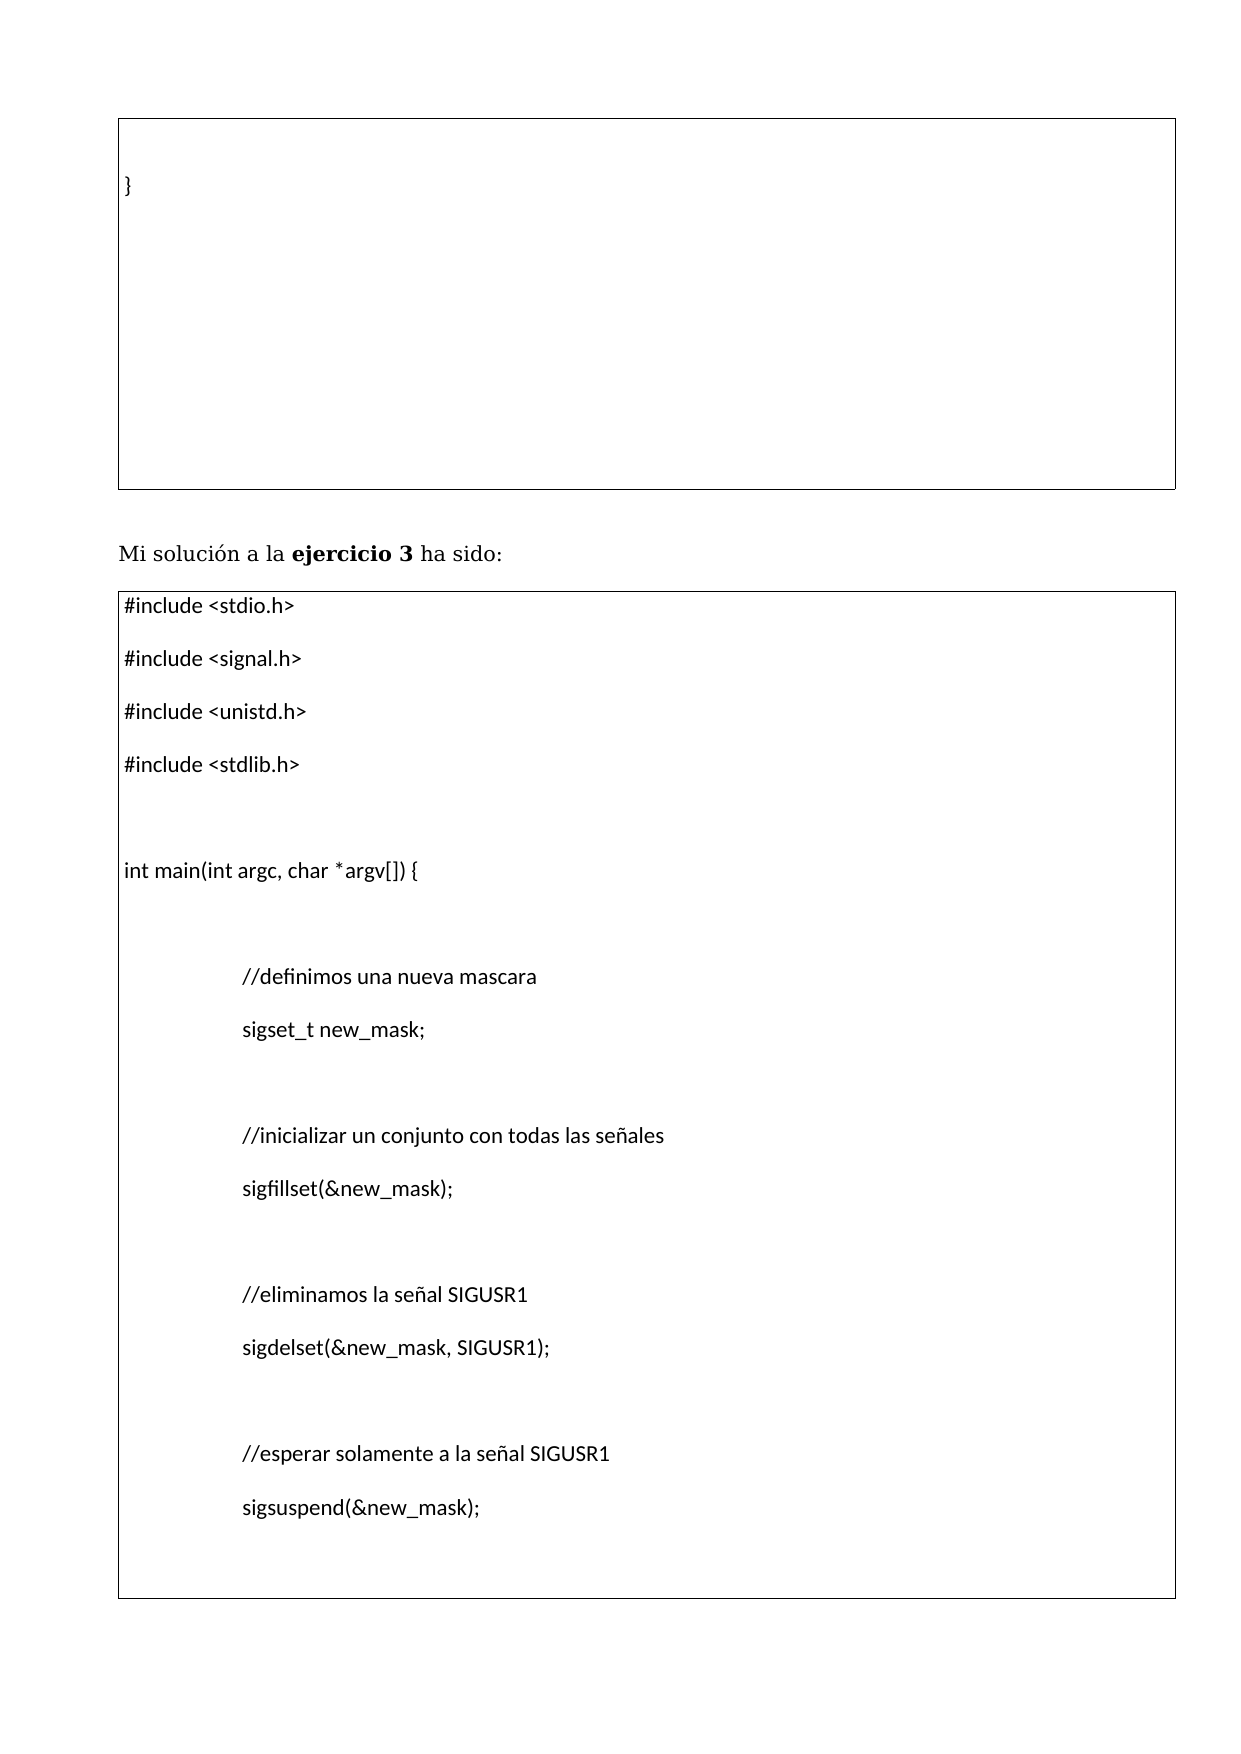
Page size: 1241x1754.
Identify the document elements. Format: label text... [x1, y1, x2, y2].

table_header } [119, 119, 1175, 489]
text Mi solución a la ejercicio 3 ha sido: [118, 542, 1122, 567]
table_header #include <stdio.h> #include <signal.h> #include <unistd.h> #include <stdlib.h> int main(int argc, char *argv[]) { //definimos una nueva mascara sigset_t new_mask; //inicializar un conjunto con todas las señales sigfillset(&new_mask); //eliminamos la señal SIGUSR1 sigdelset(&new_mask, SIGUSR1); //esperar solamente a la señal SIGUSR1 sigsuspend(&new_mask); [119, 592, 1175, 1598]
